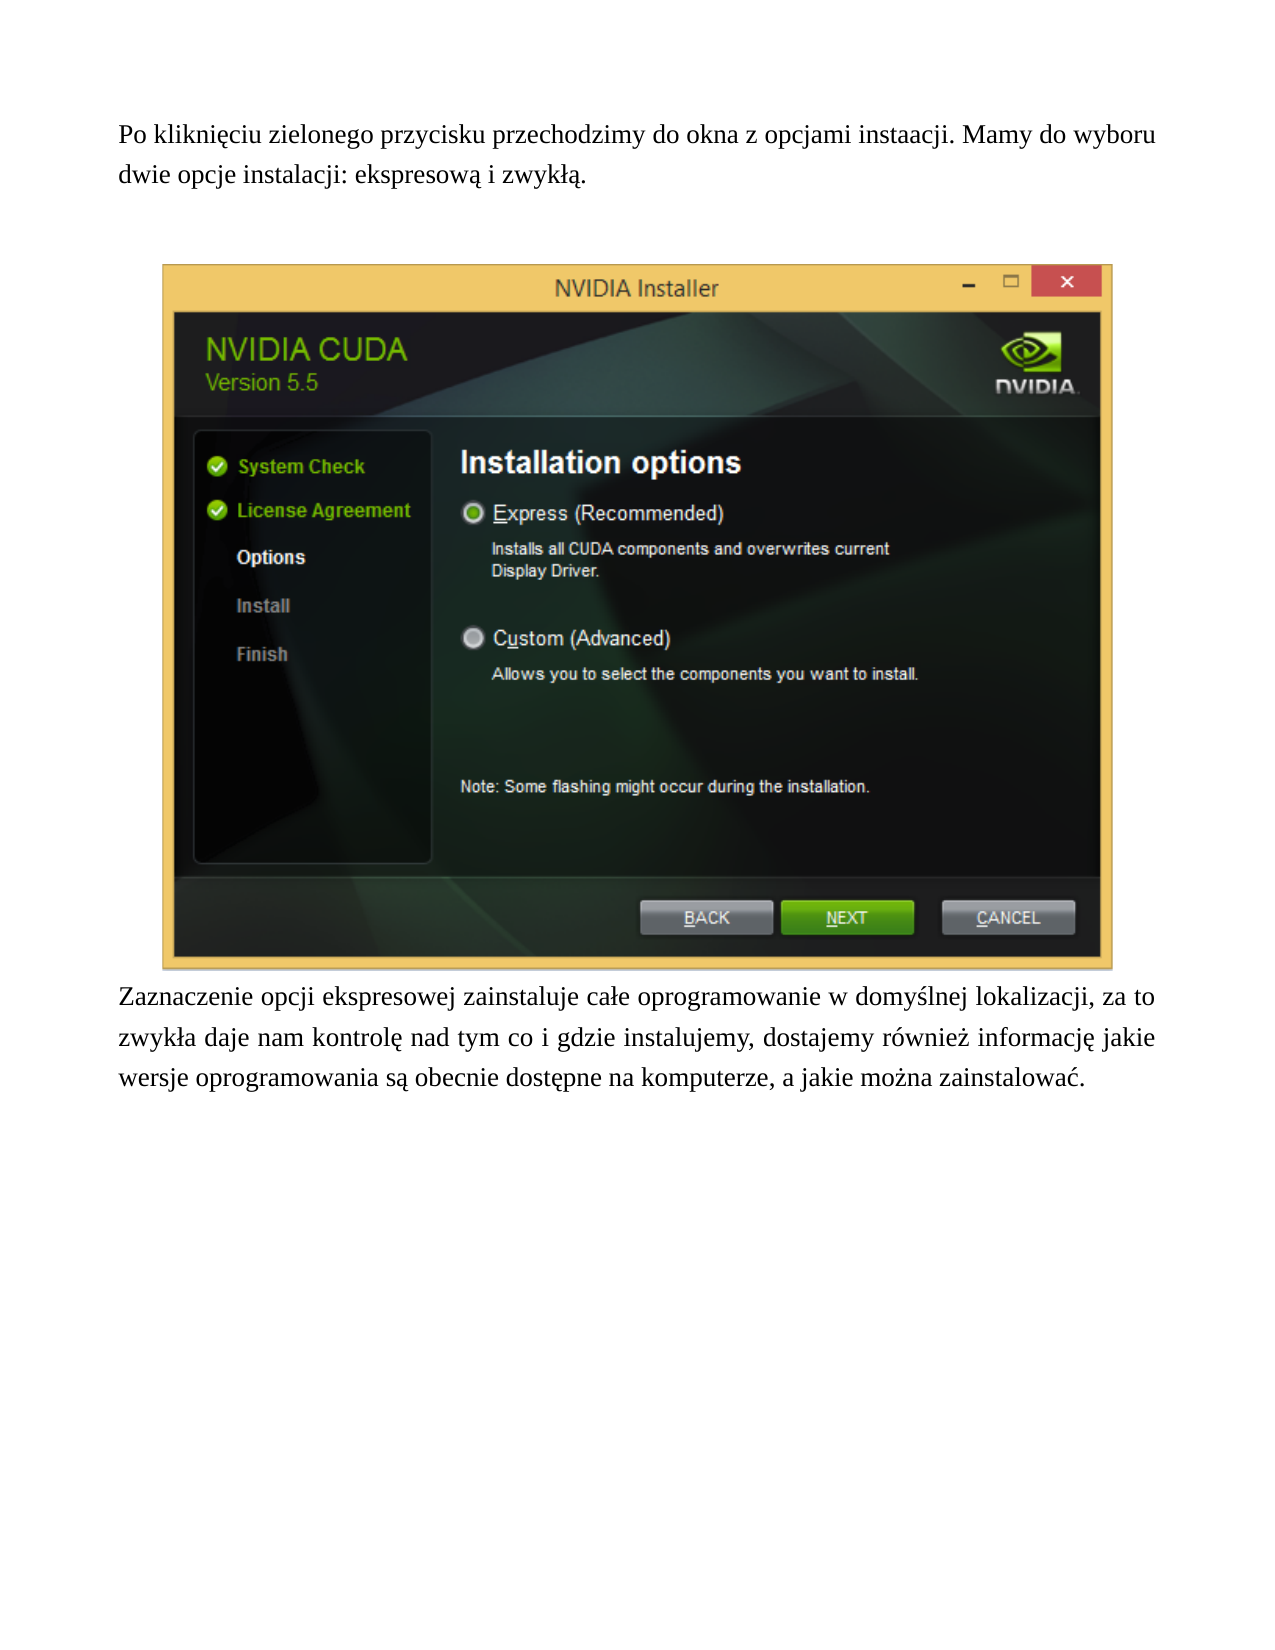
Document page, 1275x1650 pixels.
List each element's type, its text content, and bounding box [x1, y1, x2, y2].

text Po kliknięciu zielonego przycisku przechodzimy do okna z opcjami instaacji. Mamy do wyboru dwie opcje instalacji: ekspresową i zwykłą. [118, 118, 1157, 190]
text Zaznaczenie opcji ekspresowej zainstaluje całe oprogramowanie w domyślnej lokalizacji, za to zwykła daje nam kontrolę nad tym co i gdzie instalujemy, dostajemy również informację jakie wersje oprogramowania są obecnie dostępne na komputerze, a jakie można zainstalować. [118, 968, 1157, 1092]
picture [162, 264, 1113, 971]
